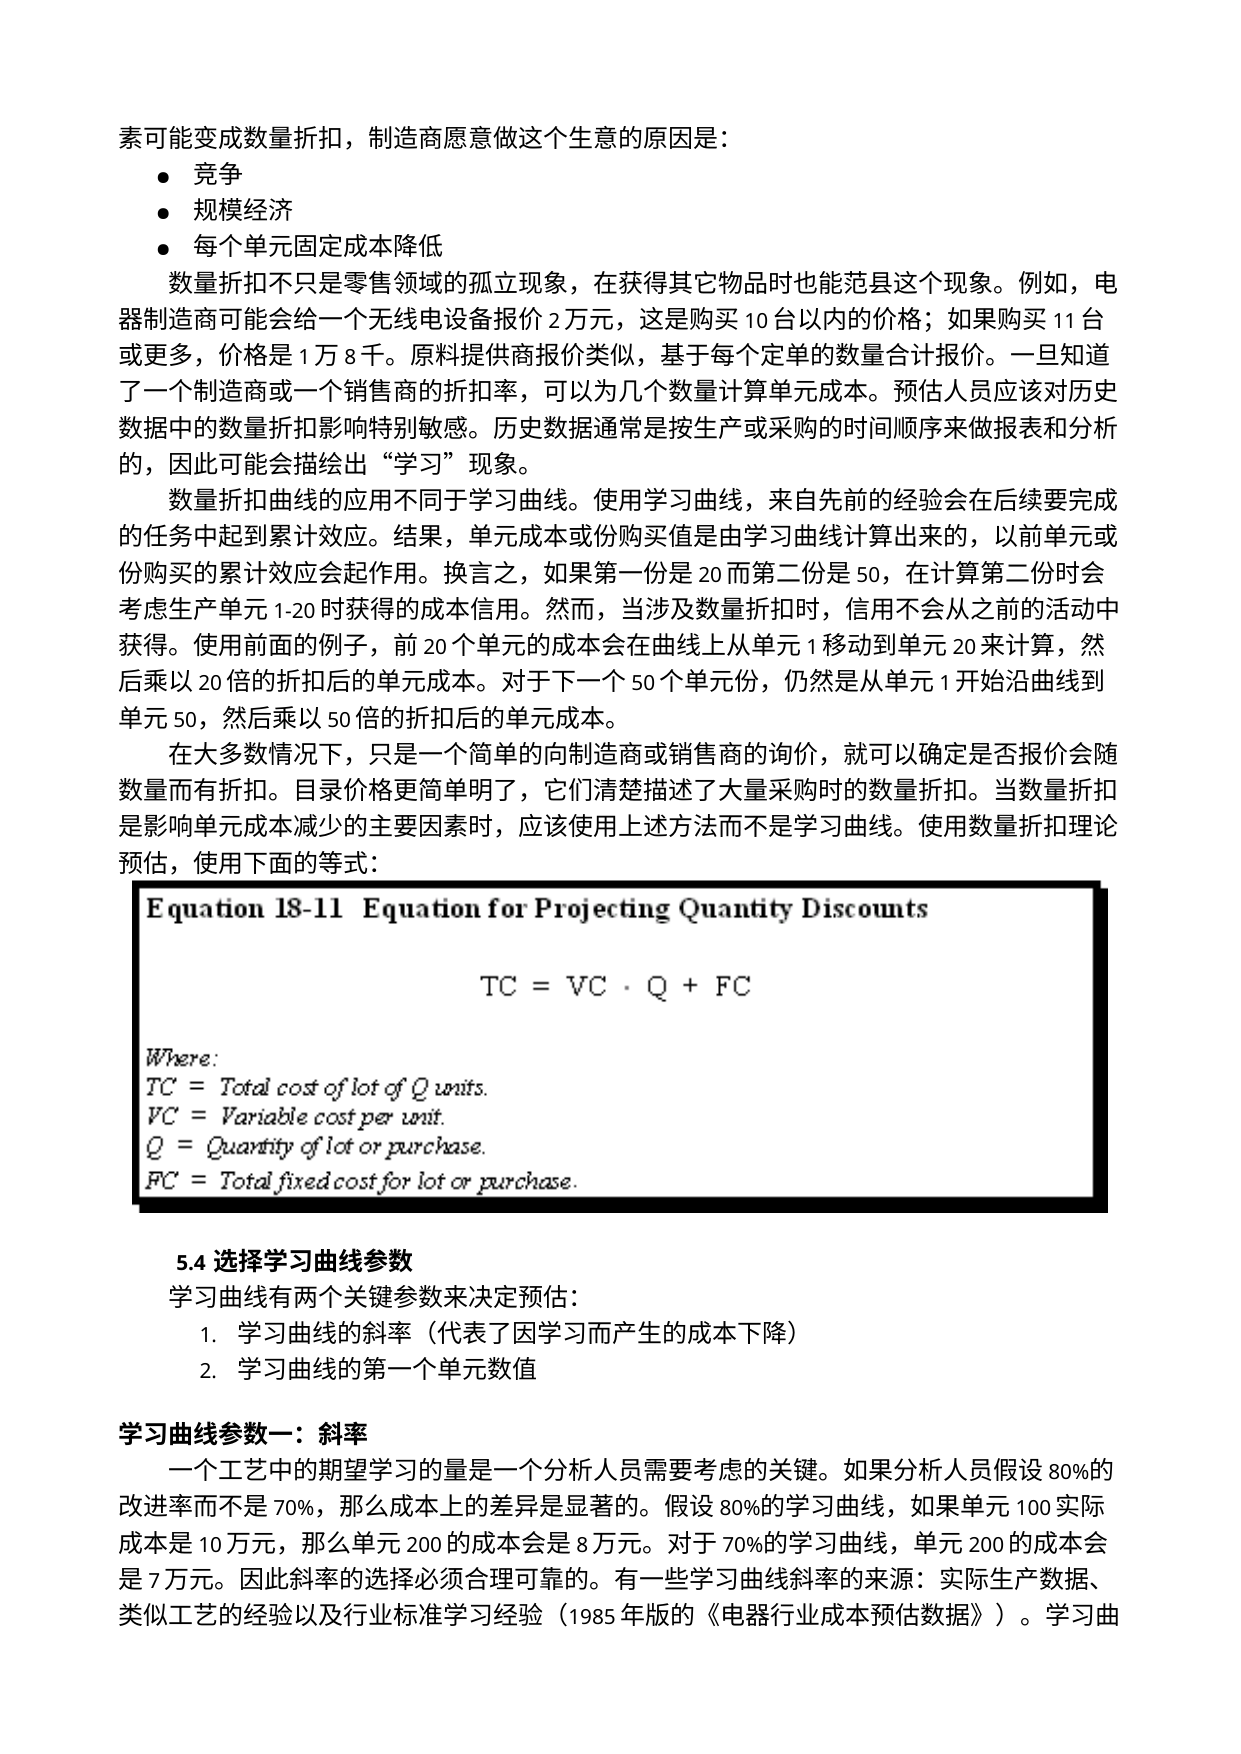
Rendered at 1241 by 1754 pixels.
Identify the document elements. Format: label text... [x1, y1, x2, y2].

text 在大多数情况下，只是一个简单的向制造商或销售商的询价，就可以确定是否报价会随数量而有折扣。目录价格更简单明了，它们清楚描述了大量采购时的数量折扣。当数量折扣是影响单元成本减少的主要因素时，应该使用上述方法而不是学习曲线。使用数量折扣理论预估，使用下面的等式： [118, 734, 1122, 879]
text 一个工艺中的期望学习的量是一个分析人员需要考虑的关键。如果分析人员假设80%的改进率而不是70%，那么成本上的差异是显著的。假设80%的学习曲线，如果单元100实际成本是10万元，那么单元200的成本会是8万元。对于70%的学习曲线，单元200的成本会是7万元。因此斜率的选择必须合理可靠的。有一些学习曲线斜率的来源：实际生产数据、类似工艺的经验以及行业标准学习经验（1985年版的《电器行业成本预估数据》）。学习曲线存在于各行各业，从软件开发到电子。如果生产商存在同一个工艺的数据，那么分析人员可以提供历史经验斜率，或者分析人员使用实际数据计算出斜率。本节解释如何从实际数据、运用最小方差法计算出斜率。 [118, 1451, 1122, 1632]
text 数量折扣不只是零售领域的孤立现象，在获得其它物品时也能范县这个现象。例如，电器制造商可能会给一个无线电设备报价2万元，这是购买10台以内的价格；如果购买11台或更多，价格是1万8千。原料提供商报价类似，基于每个定单的数量合计报价。一旦知道了一个制造商或一个销售商的折扣率，可以为几个数量计算单元成本。预估人员应该对历史数据中的数量折扣影响特别敏感。历史数据通常是按生产或采购的时间顺序来做报表和分析的，因此可能会描绘出“学习”现象。 [118, 263, 1122, 481]
text 素可能变成数量折扣，制造商愿意做这个生意的原因是： [118, 118, 1122, 154]
text 学习曲线有两个关键参数来决定预估： [118, 1277, 1122, 1313]
list 选择学习曲线参数 [176, 1241, 1122, 1277]
list 学习曲线的第一个单元数值 [199, 1350, 1122, 1386]
list 学习曲线的斜率（代表了因学习而产生的成本下降） [199, 1313, 1122, 1350]
list 规模经济 [156, 191, 1122, 227]
picture [132, 879, 1108, 1213]
text 学习曲线参数一：斜率 [118, 1414, 1122, 1451]
list 竞争 [156, 154, 1122, 191]
text 数量折扣曲线的应用不同于学习曲线。使用学习曲线，来自先前的经验会在后续要完成的任务中起到累计效应。结果，单元成本或份购买值是由学习曲线计算出来的，以前单元或份购买的累计效应会起作用。换言之，如果第一份是20而第二份是50，在计算第二份时会考虑生产单元1-20时获得的成本信用。然而，当涉及数量折扣时，信用不会从之前的活动中获得。使用前面的例子，前20个单元的成本会在曲线上从单元1移动到单元20来计算，然后乘以20倍的折扣后的单元成本。对于下一个50个单元份，仍然是从单元1开始沿曲线到单元50，然后乘以50倍的折扣后的单元成本。 [118, 481, 1122, 734]
list 每个单元固定成本降低 [156, 227, 1122, 263]
